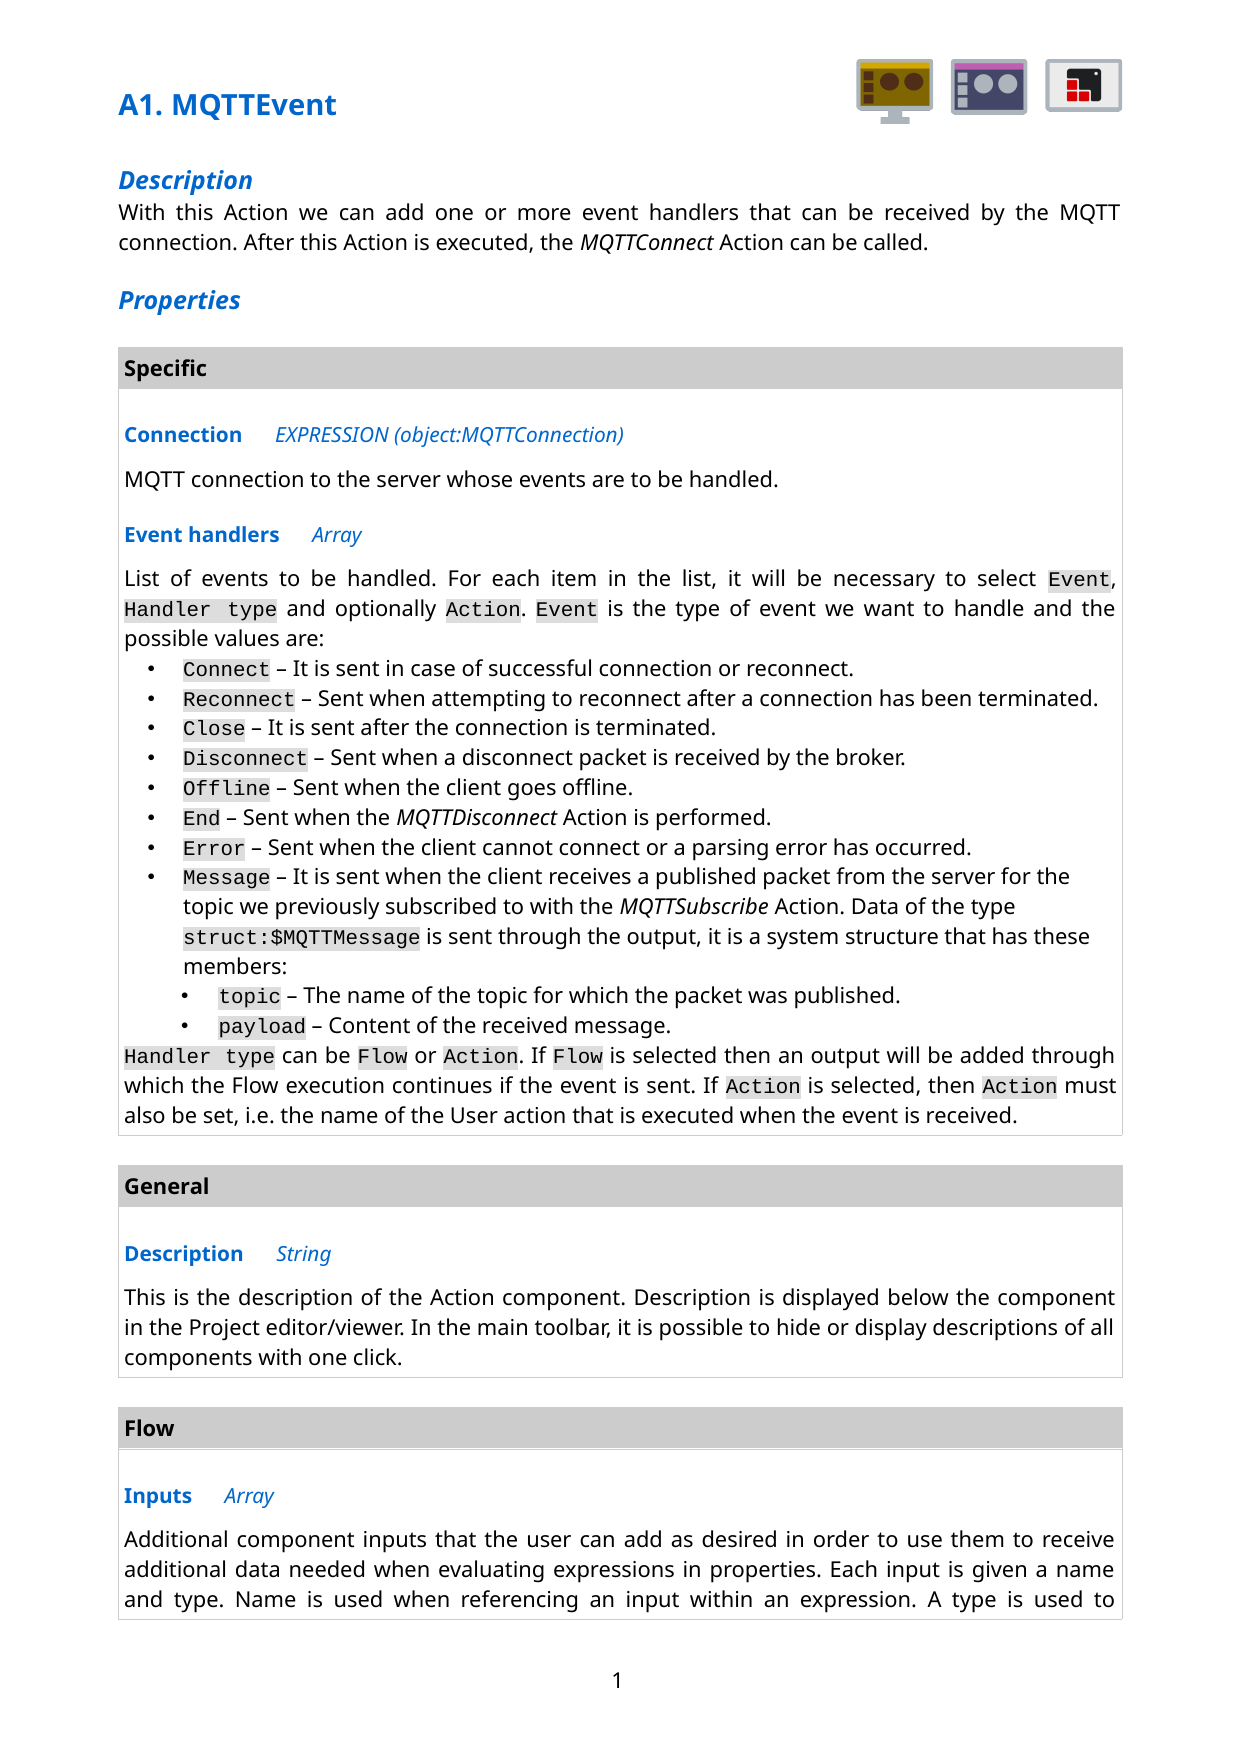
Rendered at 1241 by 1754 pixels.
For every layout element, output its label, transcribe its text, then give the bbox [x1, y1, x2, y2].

table_header General [119, 1166, 1122, 1206]
table_cell Connection EXPRESSION (object:MQTTConnection) MQTT connection to the server whose events are to be handled. Event handlers Array List of events to be handled. For each item in the list, it will be necessary to select Event, Handler type and optionally Action. Event is the type of event we want to handle and the possible values are: Connect – It is sent in case of successful connection or reconnect. Reconnect – Sent when attempting to reconnect after a connection has been terminated. Close – It is sent after the connection is terminated. Disconnect – Sent when a disconnect packet is received by the broker. Offline – Sent when the client goes offline. End – Sent when the MQTTDisconnect Action is performed. Error – Sent when the client cannot connect or a parsing error has occurred. Message – It is sent when the client receives a published packet from the server for the topic we previously subscribed to with the MQTTSubscribe Action. Data of the type struct:$MQTTMessage is sent through the output, it is a system structure that has these members: topic – The name of the topic for which the packet was published. payload – Content of the received message. Handler type can be Flow or Action. If Flow is selected then an output will be added through which the Flow execution continues if the event is sent. If Action is selected, then Action must also be set, i.e. the name of the User action that is executed when the event is received. [119, 389, 1122, 1135]
picture [950, 59, 1028, 115]
subtitle Description [118, 163, 1122, 197]
picture [1045, 59, 1123, 112]
table_cell Inputs Array Additional component inputs that the user can add as desired in order to use them to receive additional data needed when evaluating expressions in properties. Each input is given a name and type. Name is used when referencing an input within an expression. A type is used to [119, 1450, 1122, 1619]
table_header Flow [119, 1408, 1122, 1448]
subtitle MQTTEvent [118, 84, 856, 124]
text With this Action we can add one or more event handlers that can be received by the MQTT connection. After this Action is executed, the MQTTConnect Action can be called. [118, 197, 1122, 256]
table_cell Description String This is the description of the Action component. Description is displayed below the component in the Project editor/viewer. In the main toolbar, it is possible to hide or display descriptions of all components with one click. [119, 1207, 1122, 1377]
subtitle Properties [118, 283, 1122, 317]
table_header Specific [119, 348, 1122, 388]
picture [856, 59, 934, 124]
subtitle [934, 84, 1122, 124]
